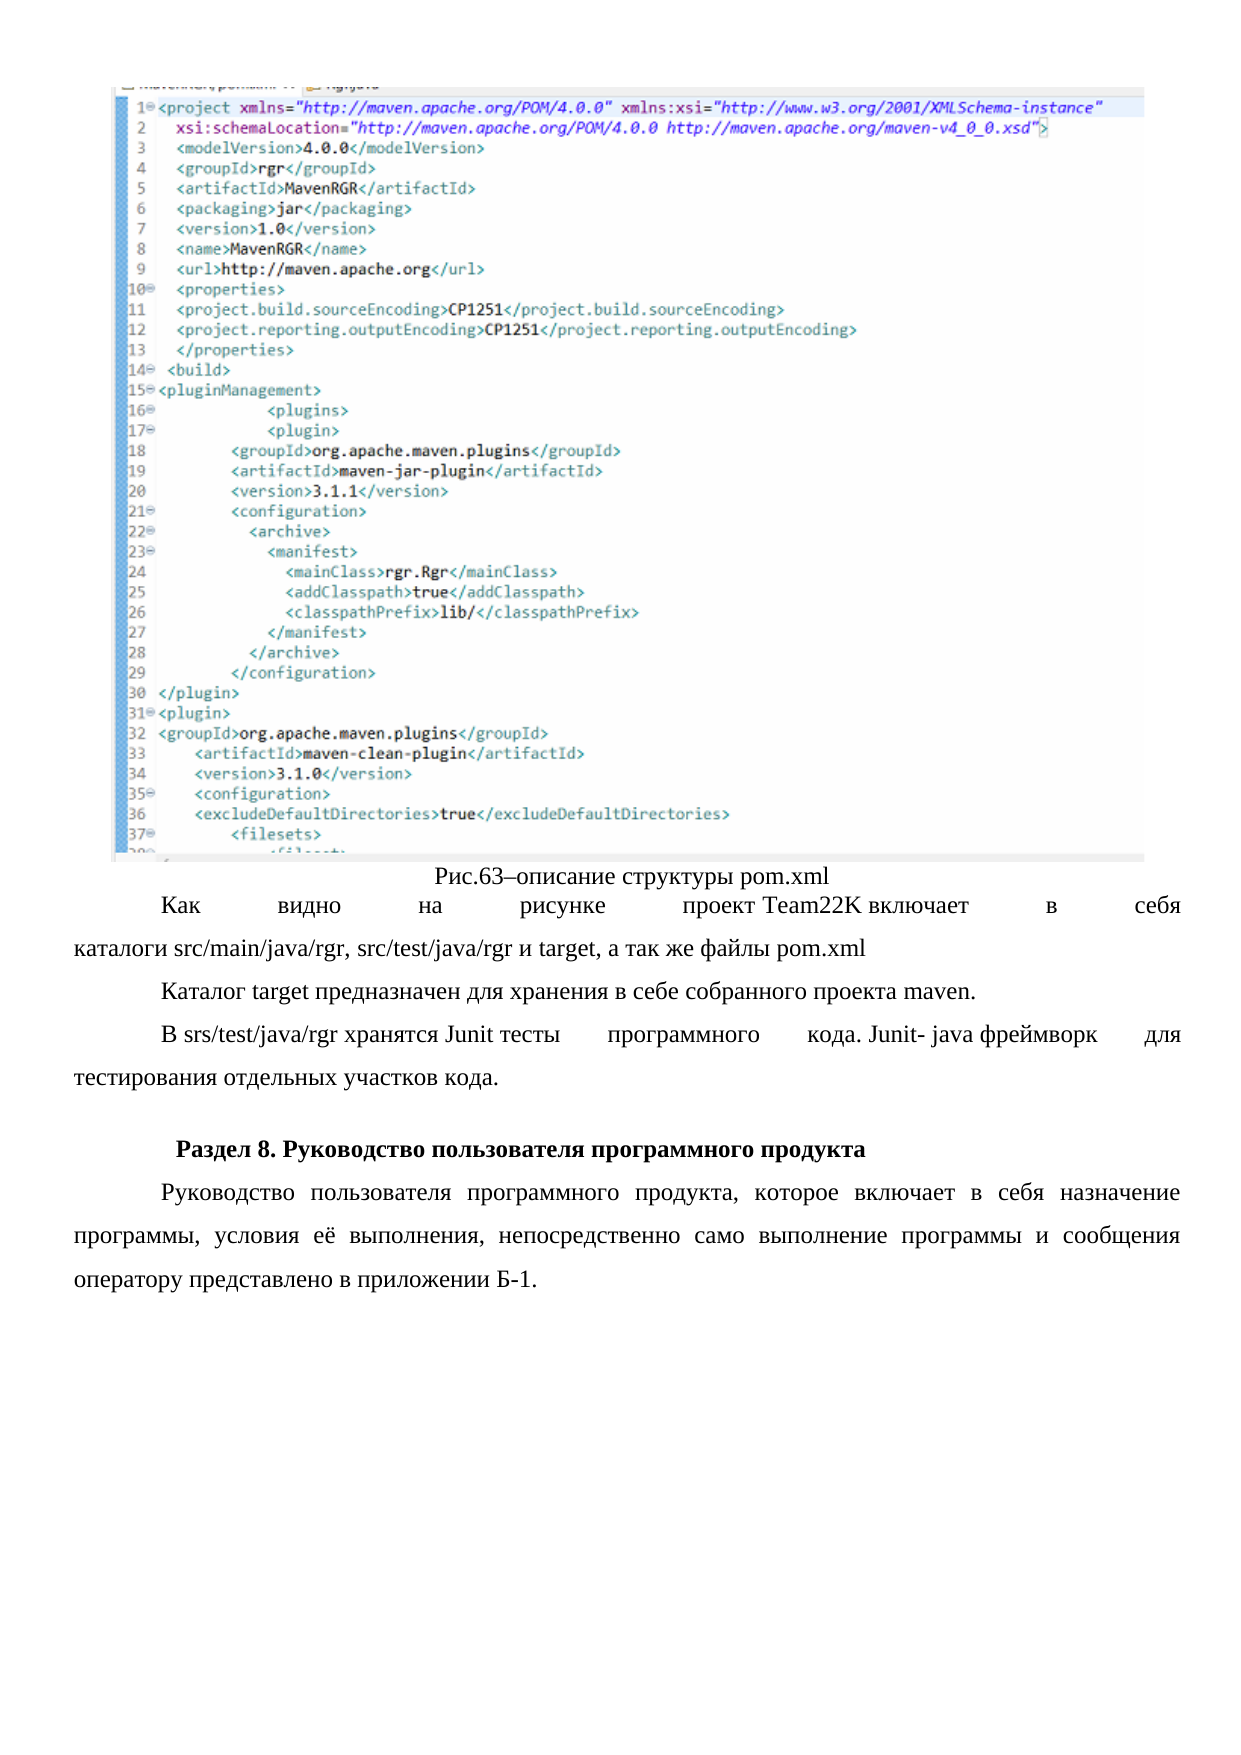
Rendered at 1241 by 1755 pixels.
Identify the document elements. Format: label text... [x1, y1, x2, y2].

text Каталог target предназначен для хранения в себе собранного проекта maven. [74, 976, 1181, 1005]
text В srs/test/java/rgr хранятся Junit тесты программного кода. Junit- java фреймворк для тестирования отдельных участков кода. [74, 1019, 1181, 1091]
text Руководство пользователя программного продукта, которое включает в себя назначение программы, условия её выполнения, непосредственно само выполнение программы и сообщения оператору представлено в приложении Б-1. [74, 1177, 1181, 1292]
text Рис.63–описание структуры pom.xml [89, 861, 1181, 890]
text Как видно на рисунке проект Team22K включает в себя каталоги src/main/java/rgr, src/test/java/rgr и target, а так же файлы pom.xml [74, 890, 1181, 962]
text Раздел 8. Руководство пользователя программного продукта [89, 1134, 1181, 1163]
picture [111, 87, 1145, 862]
